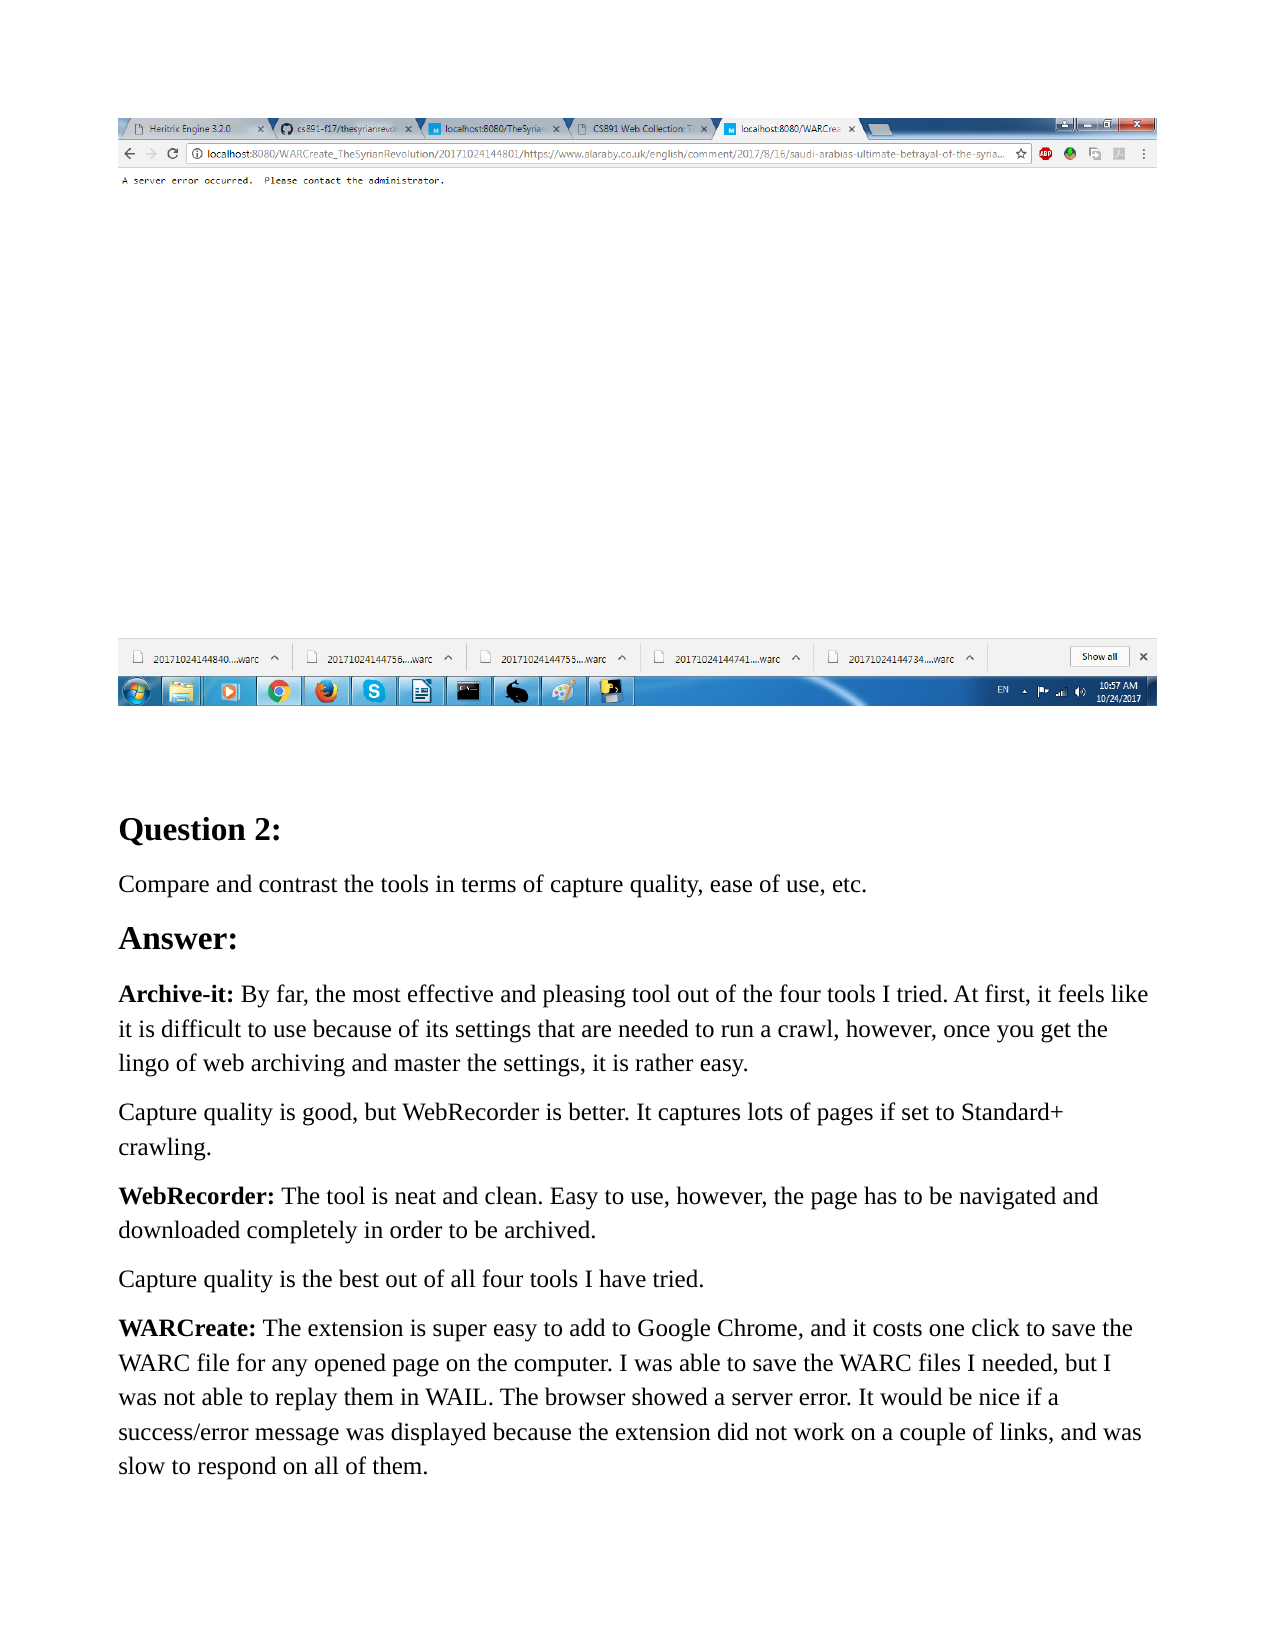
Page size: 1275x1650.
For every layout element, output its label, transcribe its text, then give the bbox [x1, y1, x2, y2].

text Capture quality is the best out of all four tools I have tried. [118, 1264, 1157, 1293]
text Answer: [118, 919, 1157, 957]
text Question 2: [118, 809, 1157, 847]
text WARCreate: The extension is super easy to add to Google Chrome, and it costs one click to save the WARC file for any opened page on the computer. I was able to save the WARC files I needed, but I was not able to replay them in WAIL. The browser showed a server error. It would be nice if a success/error message was displayed because the extension did not work on a couple of links, and was slow to respond on all of them. [118, 1313, 1157, 1480]
text Archive-it: By far, the most effective and pleasing tool out of the four tools I tried. At first, it feels like it is difficult to use because of its settings that are needed to run a crawl, however, once you get the lingo of web archiving and master the settings, it is rather easy. [118, 979, 1157, 1077]
text Compare and contrast the tools in terms of capture quality, ease of use, etc. [118, 869, 1157, 898]
picture [118, 118, 1157, 706]
text WebRecorder: The tool is neat and clean. Easy to use, however, the page has to be navigated and downloaded completely in order to be archived. [118, 1181, 1157, 1244]
text Capture quality is good, but WebRecorder is better. It captures lots of pages if set to Standard+ crawling. [118, 1097, 1157, 1160]
